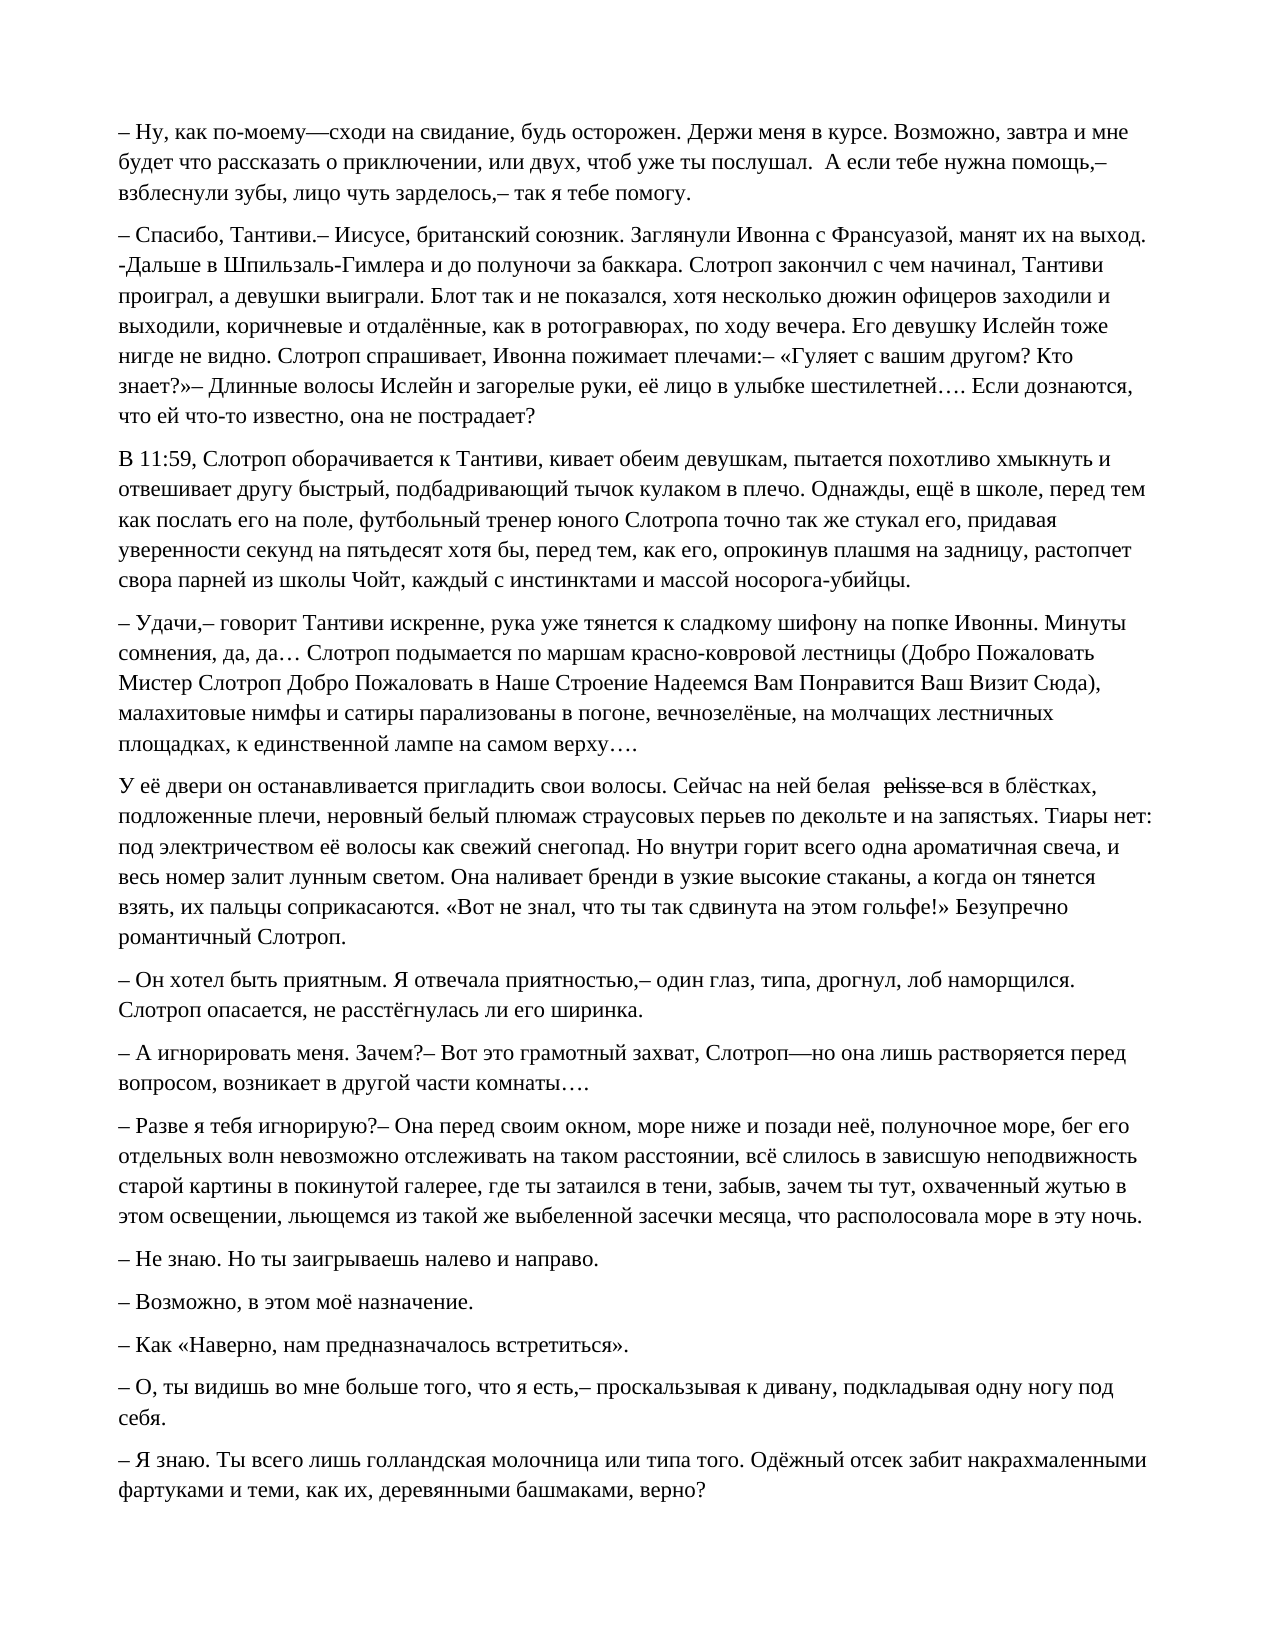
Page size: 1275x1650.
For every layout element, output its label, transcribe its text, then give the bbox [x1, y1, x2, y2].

text – Возможно, в этом моё назначение. [118, 1288, 1157, 1314]
text – А игнорировать меня. Зачем?– Вот это грамотный захват, Слотроп—но она лишь растворяется перед вопросом, возникает в другой части комнаты…. [118, 1039, 1157, 1096]
text – Разве я тебя игнорирую?– Она перед своим окном, море ниже и позади неё, полуночное море, бег его отдельных волн невозможно отслеживать на таком расстоянии, всё слилось в зависшую неподвижность старой картины в покинутой галерее, где ты затаился в тени, забыв, зачем ты тут, охваченный жутью в этом освещении, льющемся из такой же выбеленной засечки месяца, что располосовала море в эту ночь. [118, 1112, 1157, 1229]
text – Он хотел быть приятным. Я отвечала приятностью,– один глаз, типа, дрогнул, лоб наморщился. Слотроп опасается, не расстёгнулась ли его ширинка. [118, 966, 1157, 1023]
text – Не знаю. Но ты заигрываешь налево и направо. [118, 1245, 1157, 1272]
text – Как «Наверно, нам предназначалось встретиться». [118, 1331, 1157, 1357]
text – Спасибо, Тантиви.– Иисусе, британский союзник. Заглянули Ивонна с Франсуазой, манят их на выход. -Дальше в Шпильзаль-Гимлера и до полуночи за баккара. Слотроп закончил с чем начинал, Тантиви проиграл, а девушки выиграли. Блот так и не показался, хотя несколько дюжин офицеров заходили и выходили, коричневые и отдалённые, как в ротогравюрах, по ходу вечера. Его девушку Ислейн тоже нигде не видно. Слотроп спрашивает, Ивонна пожимает плечами:– «Гуляет с вашим другом? Кто знает?»– Длинные волосы Ислейн и загорелые руки, её лицо в улыбке шестилетней…. Если дознаются, что ей что-то известно, она не пострадает? [118, 221, 1157, 429]
text – Удачи,– говорит Тантиви искренне, рука уже тянется к сладкому шифону на попке Ивонны. Минуты сомнения, да, да… Слотроп подымается по маршам красно-ковровой лестницы (Добро Пожаловать Мистер Слотроп Добро Пожаловать в Наше Строение Надеемся Вам Понравится Ваш Визит Сюда), малахитовые нимфы и сатиры парализованы в погоне, вечнозелёные, на молчащих лестничных площадках, к единственной лампе на самом верху…. [118, 609, 1157, 756]
text – О, ты видишь во мне больше того, что я есть,– проскальзывая к дивану, подкладывая одну ногу под себя. [118, 1373, 1157, 1430]
text – Ну, как по-моему—сходи на свидание, будь осторожен. Держи меня в курсе. Возможно, завтра и мне будет что рассказать о приключении, или двух, чтоб уже ты послушал. А если тебе нужна помощь,– взблеснули зубы, лицо чуть зарделось,– так я тебе помогу. [118, 118, 1157, 205]
text В 11:59, Слотроп оборачивается к Тантиви, кивает обеим девушкам, пытается похотливо хмыкнуть и отвешивает другу быстрый, подбадривающий тычок кулаком в плечо. Однажды, ещё в школе, перед тем как послать его на поле, футбольный тренер юного Слотропа точно так же стукал его, придавая уверенности секунд на пятьдесят хотя бы, перед тем, как его, опрокинув плашмя на задницу, растопчет свора парней из школы Чойт, каждый с инстинктами и массой носорога-убийцы. [118, 445, 1157, 592]
text – Я знаю. Ты всего лишь голландская молочница или типа того. Одёжный отсек забит накрахмаленными фартуками и теми, как их, деревянными башмаками, верно? [118, 1446, 1157, 1503]
text У её двери он останавливается пригладить свои волосы. Сейчас на ней белая pelisse вся в блёстках, подложенные плечи, неровный белый плюмаж страусовых перьев по декольте и на запястьях. Тиары нет: под электричеством её волосы как свежий снегопад. Но внутри горит всего одна ароматичная свеча, и весь номер залит лунным светом. Она наливает бренди в узкие высокие стаканы, а когда он тянется взять, их пальцы соприкасаются. «Вот не знал, что ты так сдвинута на этом гольфе!» Безупречно романтичный Слотроп. [118, 772, 1157, 950]
